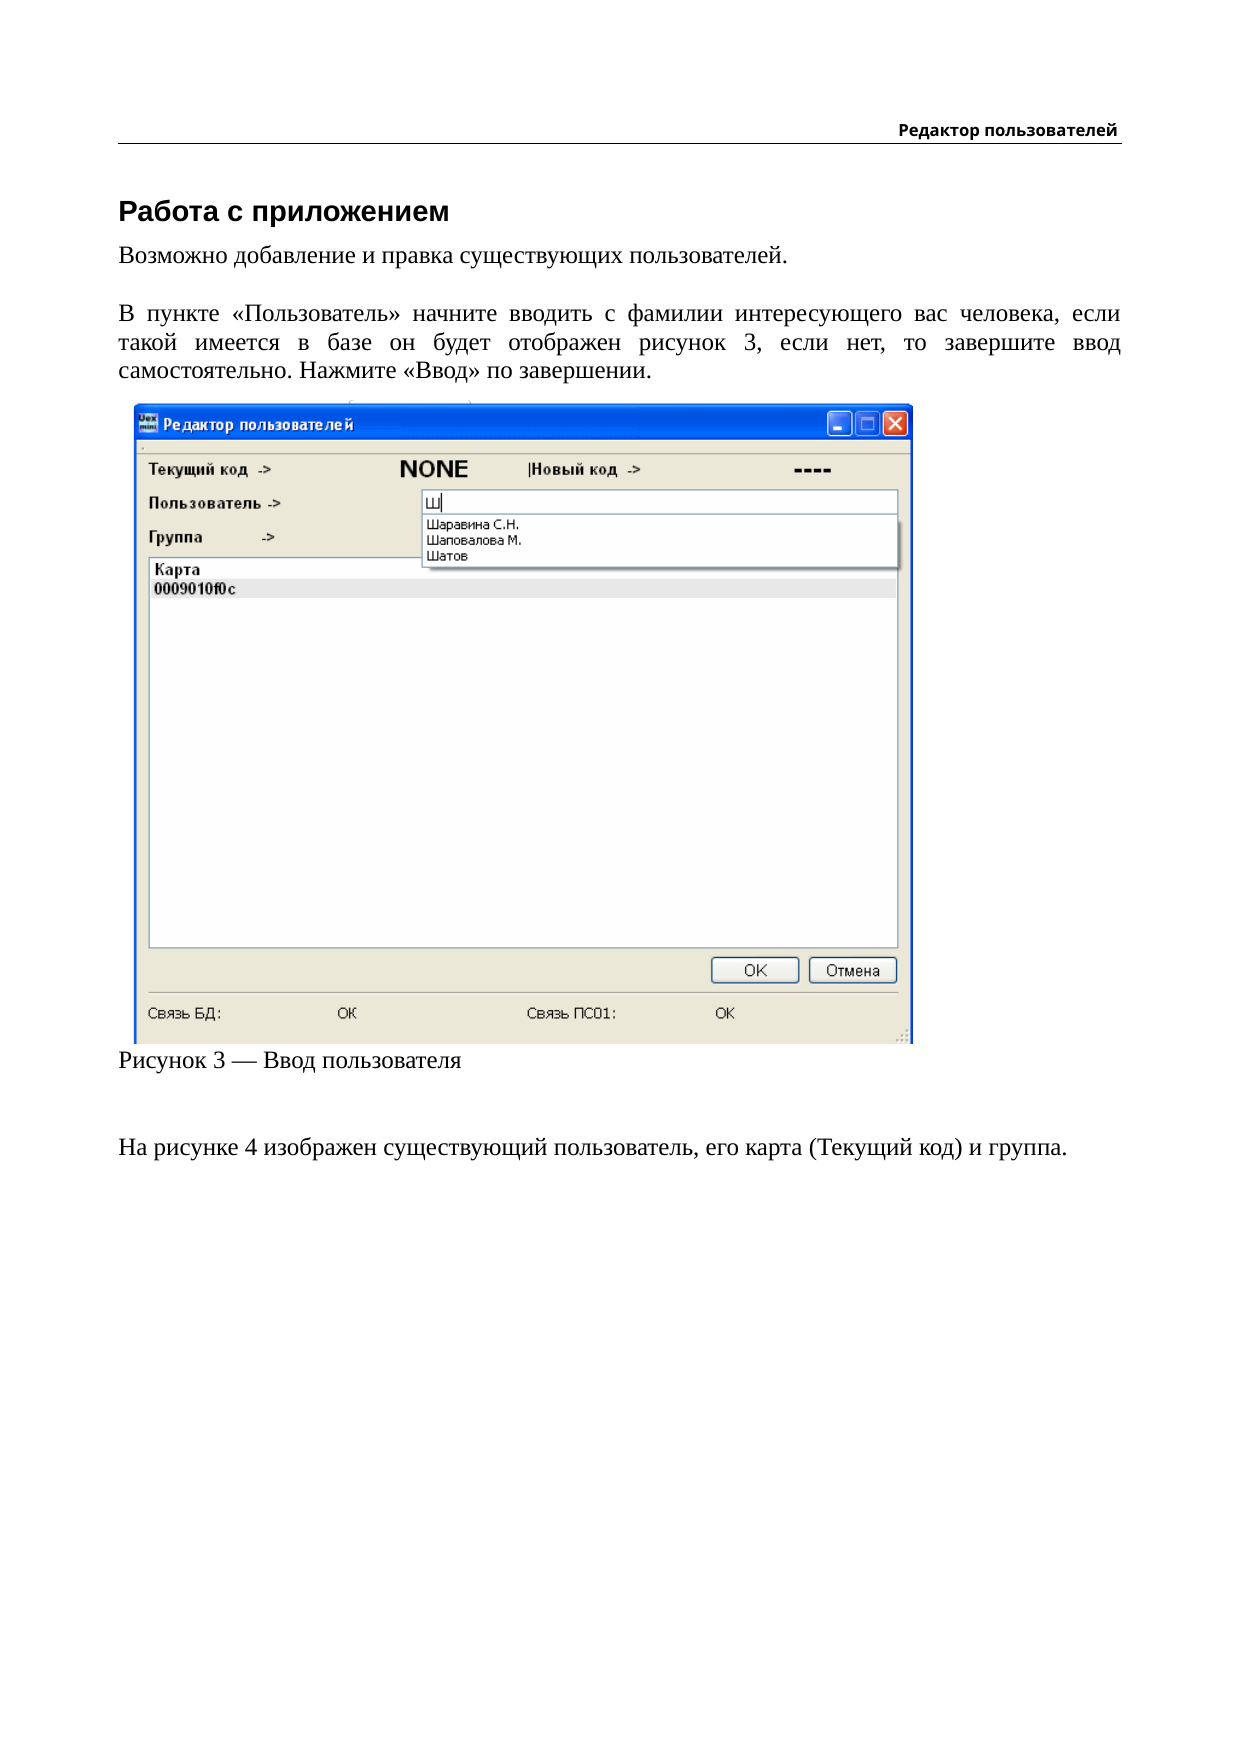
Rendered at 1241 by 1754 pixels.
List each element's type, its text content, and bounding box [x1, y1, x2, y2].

picture [133, 400, 913, 1044]
subtitle Работа с приложением [118, 194, 1122, 228]
text Рисунок 3 — Ввод пользователя [118, 1045, 1122, 1074]
text На рисунке 4 изображен существующий пользователь, его карта (Текущий код) и группа. [118, 1132, 1122, 1160]
text В пункте «Пользователь» начните вводить с фамилии интересующего вас человека, если такой имеется в базе он будет отображен рисунок 3, если нет, то завершите ввод самостоятельно. Нажмите «Ввод» по завершении. [118, 298, 1122, 384]
text Возможно добавление и правка существующих пользователей. [118, 240, 1122, 269]
